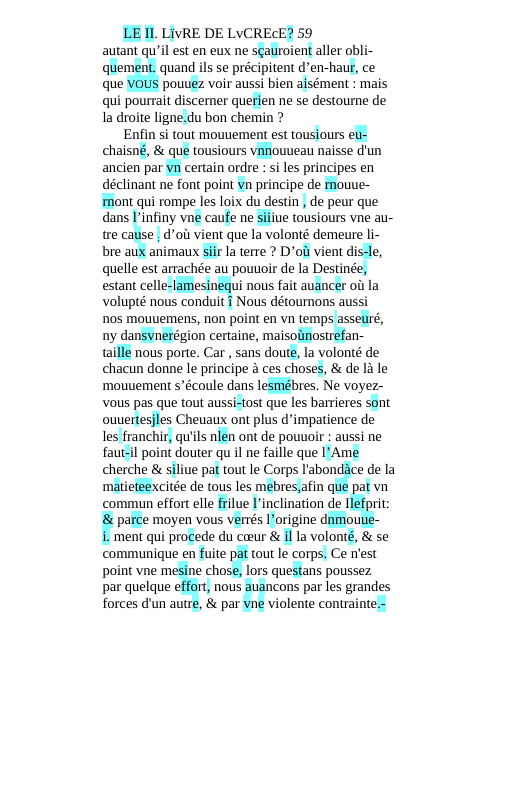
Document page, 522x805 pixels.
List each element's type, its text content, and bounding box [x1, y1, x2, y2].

text LE II. LïvRE DE LvCREcE? 59 autant qu’il est en eux ne sçauroient aller obli- quement. quand ils se précipitent d’en-haur, ce que vous pouuez voir aussi bien aisément : mais qui pourrait discerner querien ne se destourne de la droite ligne.du bon chemin ? [102, 25, 499, 125]
text Enfin si tout mouuement est tousiours eu- chaisné, & que tousiours vnnouueau naisse d'un ancien par vn certain ordre : si les principes en déclinant ne font point vn principe de rnouue- rnont qui rompe les loix du destin , de peur que dans l’infiny vne caufe ne siiiue tousiours vne au- tre cause ; d’où vient que la volonté demeure li- bre aux animaux siir la terre ? D’où vient dis-le, quelle est arrachée au pouuoir de la Destinée, estant celle-lamesinequi nous fait auancer où la volupté nous conduit î Nous détournons aussi nos mouuemens, non point en vn temps asseuré, ny dansvnerégion certaine, maisoùnostrefan- taille nous porte. Car , sans doute, la volonté de chacun donne le principe à ces choses, & de là le mouuement s’écoule dans lesmébres. Ne voyez- vous pas que tout aussi-tost que les barrieres sont ouuertesjles Cheuaux ont plus d’impatience de les franchir, qu'ils nlen ont de pouuoir : aussi ne faut-il point douter qu il ne faille que l’Ame cherche & siliue pat tout le Corps l'abondàce de la matieteexcitée de tous les mebres,afin que pat vn commun effort elle frilue l’inclination de Ilefprit: & parce moyen vous verrés l’origine dnmouue- i. ment qui procede du cœur & il la volonté, & se communique en fuite pat tout le corps. Ce n'est point vne mesine chose, lors questans poussez par quelque effort, nous auancons par les grandes forces d'un autre, & par vne violente contrainte.- [102, 125, 499, 612]
